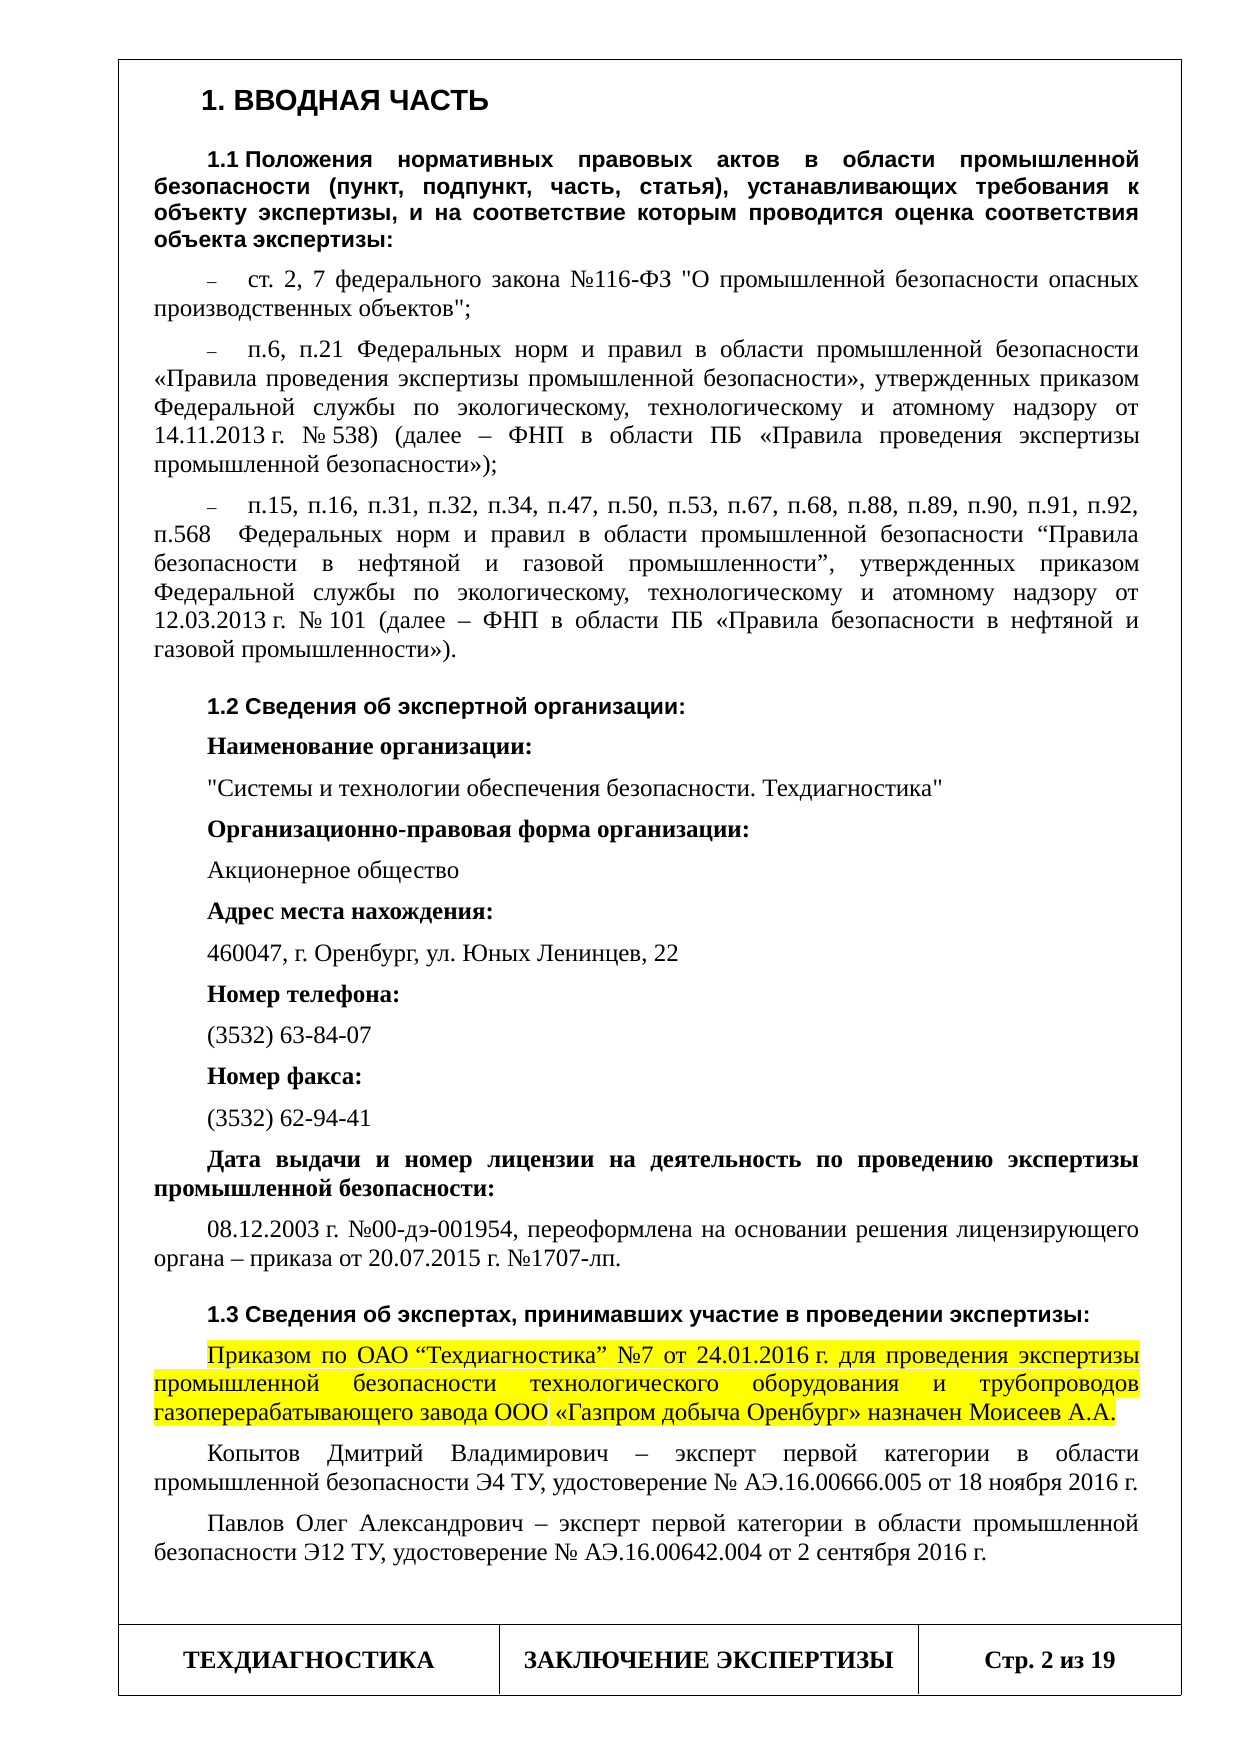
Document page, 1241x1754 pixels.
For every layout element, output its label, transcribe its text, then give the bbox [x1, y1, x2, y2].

text (3532) 62-94-41 [148, 1103, 1140, 1131]
text Номер телефона: [148, 979, 1140, 1008]
list п.6, п.21 Федеральных норм и правил в области промышленной безопасности «Правила проведения экспертизы промышленной безопасности», утвержденных приказом Федеральной службы по экологическому, технологическому и атомному надзору от 14.11.2013 г. № 538) (далее – ФНП в области ПБ «Правила проведения экспертизы промышленной безопасности»); [154, 334, 1140, 478]
list п.15, п.16, п.31, п.32, п.34, п.47, п.50, п.53, п.67, п.68, п.88, п.89, п.90, п.91, п.92, п.568 Федеральных норм и правил в области промышленной безопасности “Правила безопасности в нефтяной и газовой промышленности”, утвержденных приказом Федеральной службы по экологическому, технологическому и атомному надзору от 12.03.2013 г. № 101 (далее – ФНП в области ПБ «Правила безопасности в нефтяной и газовой промышленности»). [154, 491, 1140, 663]
text 08.12.2003 г. №00‑ДЭ‑001954, переоформлена на основании решения лицензирующего органа – приказа от 20.07.2015 г. №1707-лп. [154, 1214, 1140, 1271]
text Наименование организации: [148, 731, 1140, 760]
text Номер факса: [148, 1061, 1140, 1090]
text 1.1 Положения нормативных правовых актов в области промышленной безопасности (пункт, подпункт, часть, статья), устанавливающих требования к объекту экспертизы, и на соответствие которым проводится оценка соответствия объекта экспертизы: [154, 146, 1140, 252]
text Копытов Дмитрий Владимирович – эксперт первой категории в области промышленной безопасности Э4 ТУ, удостоверение № АЭ.16.00666.005 от 18 ноября 2016 г. [154, 1438, 1140, 1496]
text Дата выдачи и номер лицензии на деятельность по проведению экспертизы промышленной безопасности: [154, 1144, 1140, 1201]
text Организационно-правовая форма организации: [148, 814, 1140, 843]
text 460047, г. Оренбург, ул. Юных Ленинцев, 22 [148, 938, 1140, 966]
text "Системы и технологии обеспечения безопасности. Техдиагностика" [148, 773, 1140, 801]
list ст. 2, 7 федерального закона №116‑ФЗ "О промышленной безопасности опасных производственных объектов"; [154, 264, 1140, 322]
text Приказом по ОАО “Техдиагностика” №7 от 24.01.2016 г. для проведения экспертизы промышленной безопасности технологического оборудования и трубопроводов газоперерабатывающего завода ООО «Газпром добыча Оренбург» назначен Моисеев А.А. [154, 1340, 1140, 1426]
text Адрес места нахождения: [148, 896, 1140, 925]
text 1. Вводная часть [148, 83, 1140, 117]
text (3532) 63‑84‑07 [148, 1020, 1140, 1049]
text 1.3 Сведения об экспертах, принимавших участие в проведении экспертизы: [154, 1301, 1140, 1327]
text 1.2 Сведения об экспертной организации: [148, 693, 1140, 719]
text Акционерное общество [148, 855, 1140, 884]
text Павлов Олег Александрович – эксперт первой категории в области промышленной безопасности Э12 ТУ, удостоверение № АЭ.16.00642.004 от 2 сентября 2016 г. [154, 1508, 1140, 1566]
